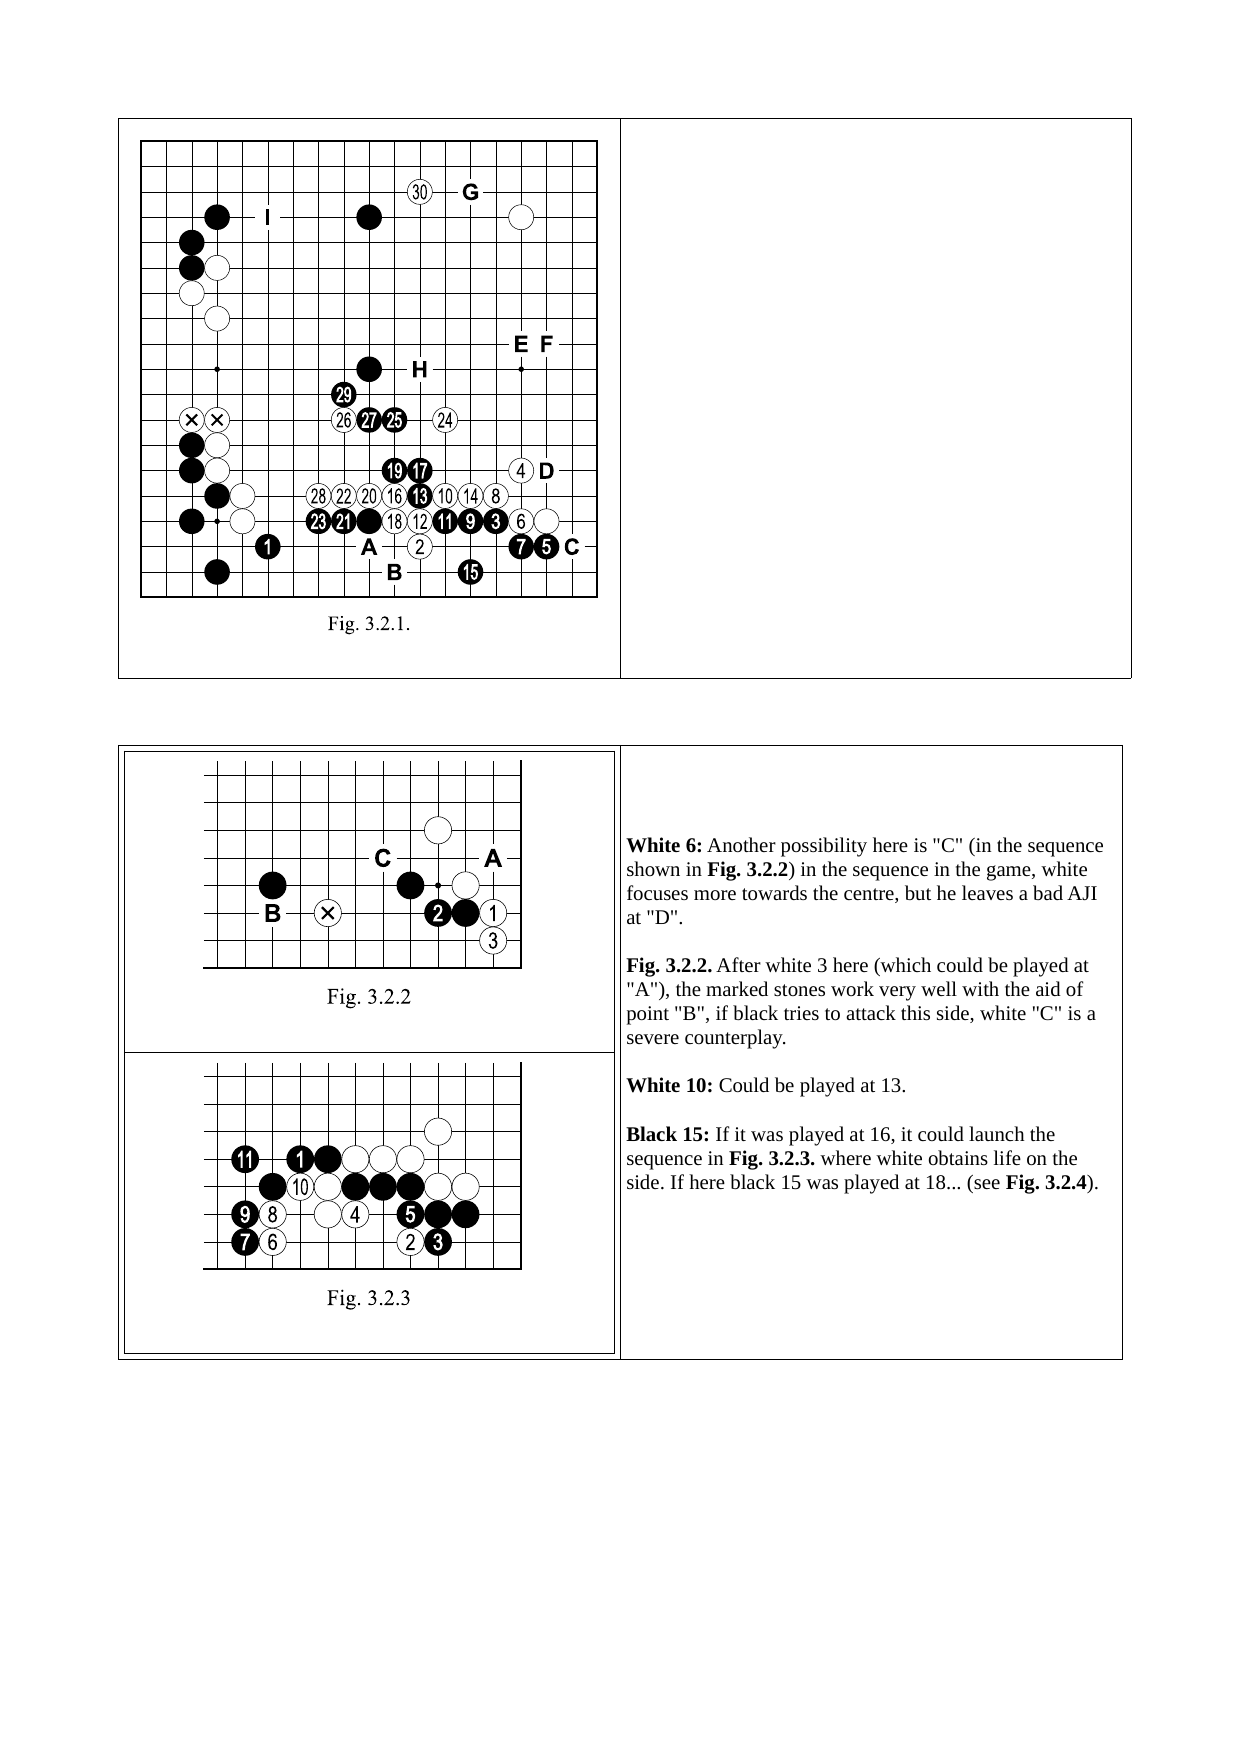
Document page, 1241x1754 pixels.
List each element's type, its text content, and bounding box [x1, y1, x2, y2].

table_cell [125, 1053, 614, 1353]
table_header White 6: Another possibility here is "C" (in the sequence shown in Fig. 3.2.2) in the sequence in the game, white focuses more towards the centre, but he leaves a bad AJI at "D". Fig. 3.2.2. After white 3 here (which could be played at "A"), the marked stones work very well with the aid of point "B", if black tries to attack this side, white "C" is a severe counterplay. White 10: Could be played at 13. Black 15: If it was played at 16, it could launch the sequence in Fig. 3.2.3. where white obtains life on the side. If here black 15 was played at 18... (see Fig. 3.2.4). [621, 746, 1122, 1359]
table_cell [119, 119, 620, 678]
table_header [119, 746, 620, 1359]
table_cell [621, 119, 1131, 678]
table_header [125, 752, 614, 1052]
